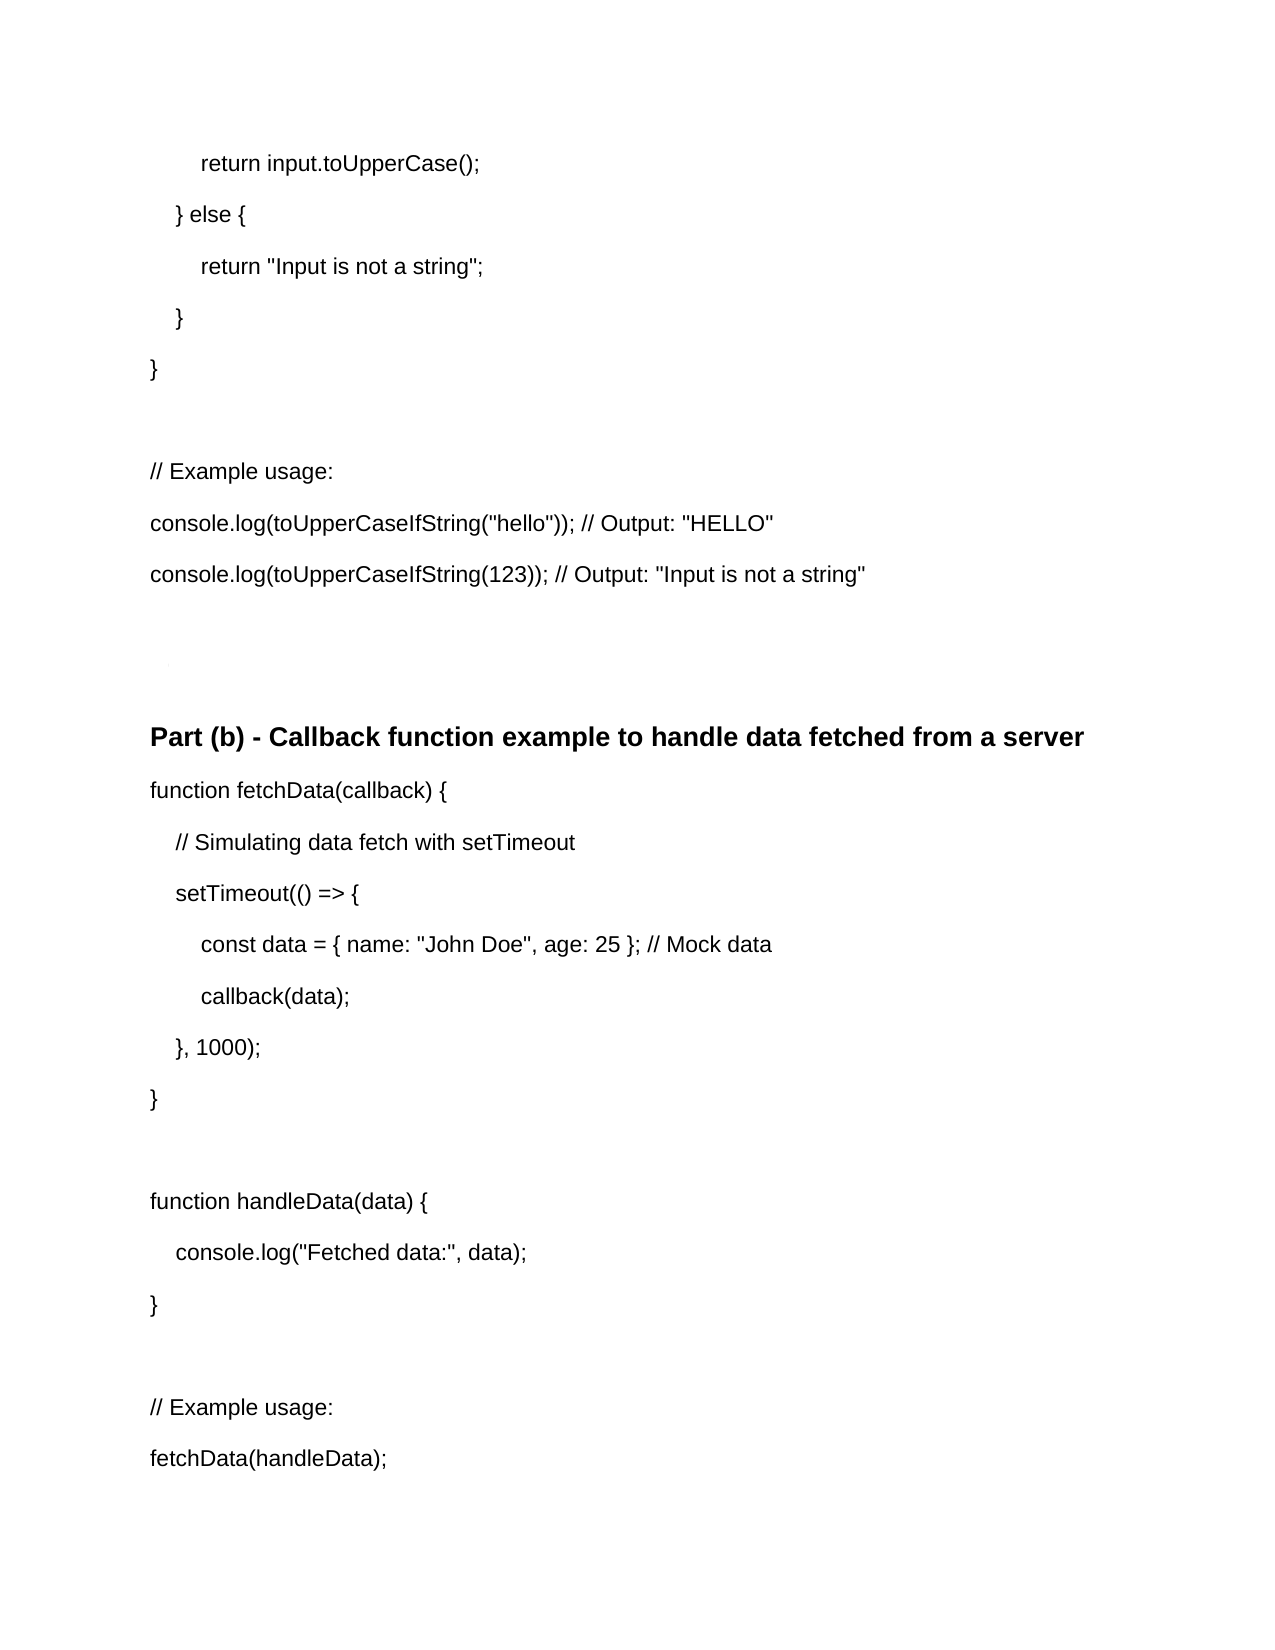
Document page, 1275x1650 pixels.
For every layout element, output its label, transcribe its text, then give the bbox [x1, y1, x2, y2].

text return input.toUpperCase(); [150, 150, 1125, 176]
text fetchData(handleData); [150, 1445, 1125, 1471]
text }, 1000); [150, 1034, 1125, 1060]
text } else { [150, 201, 1125, 228]
text } [150, 304, 1125, 330]
text return "Input is not a string"; [150, 253, 1125, 279]
text } [150, 355, 1125, 382]
text console.log("Fetched data:", data); [150, 1239, 1125, 1266]
text function handleData(data) { [150, 1188, 1125, 1214]
text callback(data); [150, 983, 1125, 1009]
text } [150, 1291, 1125, 1317]
text console.log(toUpperCaseIfString(123)); // Output: "Input is not a string" [150, 561, 1125, 587]
text setTimeout(() => { [150, 880, 1125, 906]
text console.log(toUpperCaseIfString("hello")); // Output: "HELLO" [150, 509, 1125, 536]
text const data = { name: "John Doe", age: 25 }; // Mock data [150, 931, 1125, 958]
text // Example usage: [150, 1393, 1125, 1420]
text function fetchData(callback) { [150, 777, 1125, 803]
text // Simulating data fetch with setTimeout [150, 828, 1125, 855]
text // Example usage: [150, 458, 1125, 484]
subtitle Part (b) - Callback function example to handle data fetched from a server [150, 721, 1125, 752]
text } [150, 1085, 1125, 1112]
